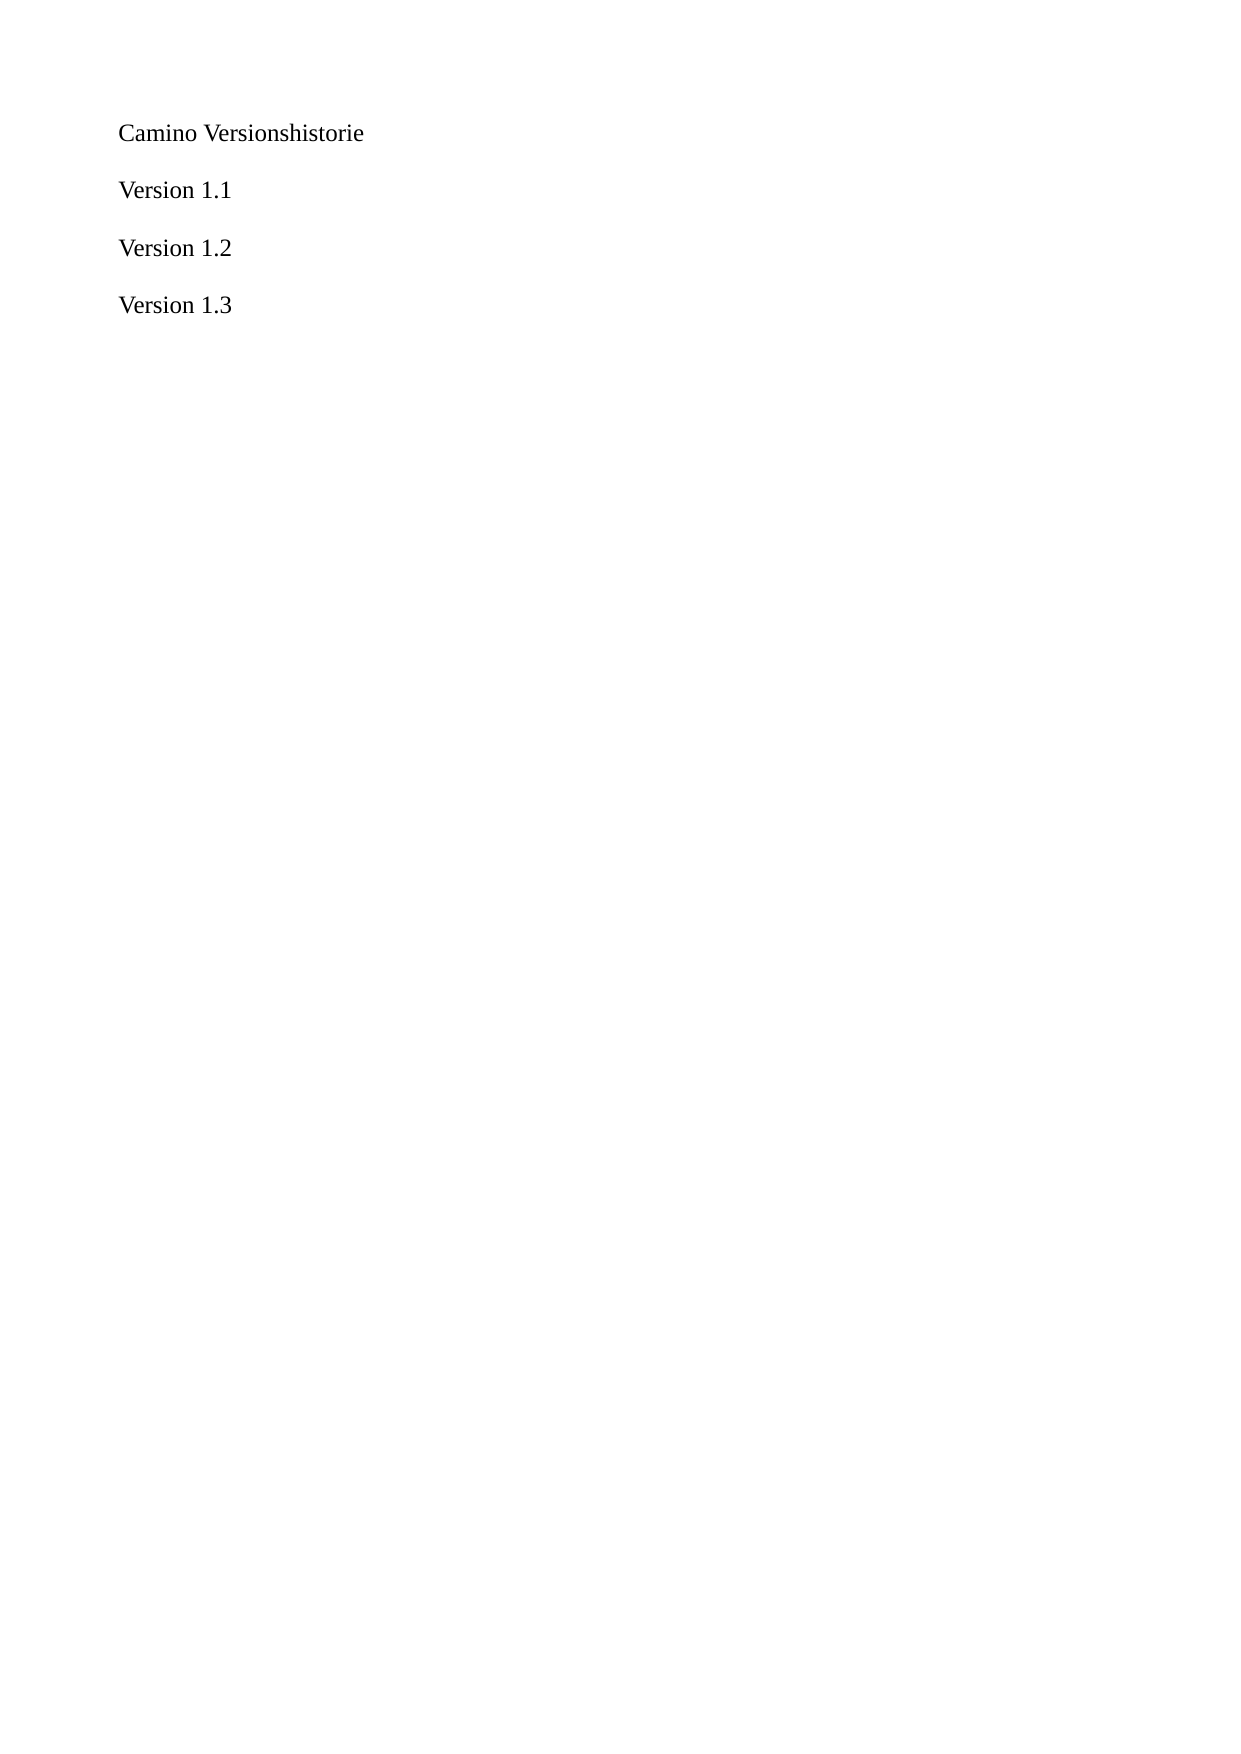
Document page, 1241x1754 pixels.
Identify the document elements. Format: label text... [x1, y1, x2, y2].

text Version 1.3 [118, 291, 1122, 319]
text Version 1.2 [118, 233, 1122, 262]
text Version 1.1 [118, 176, 1122, 204]
text Camino Versionshistorie [118, 118, 1122, 147]
